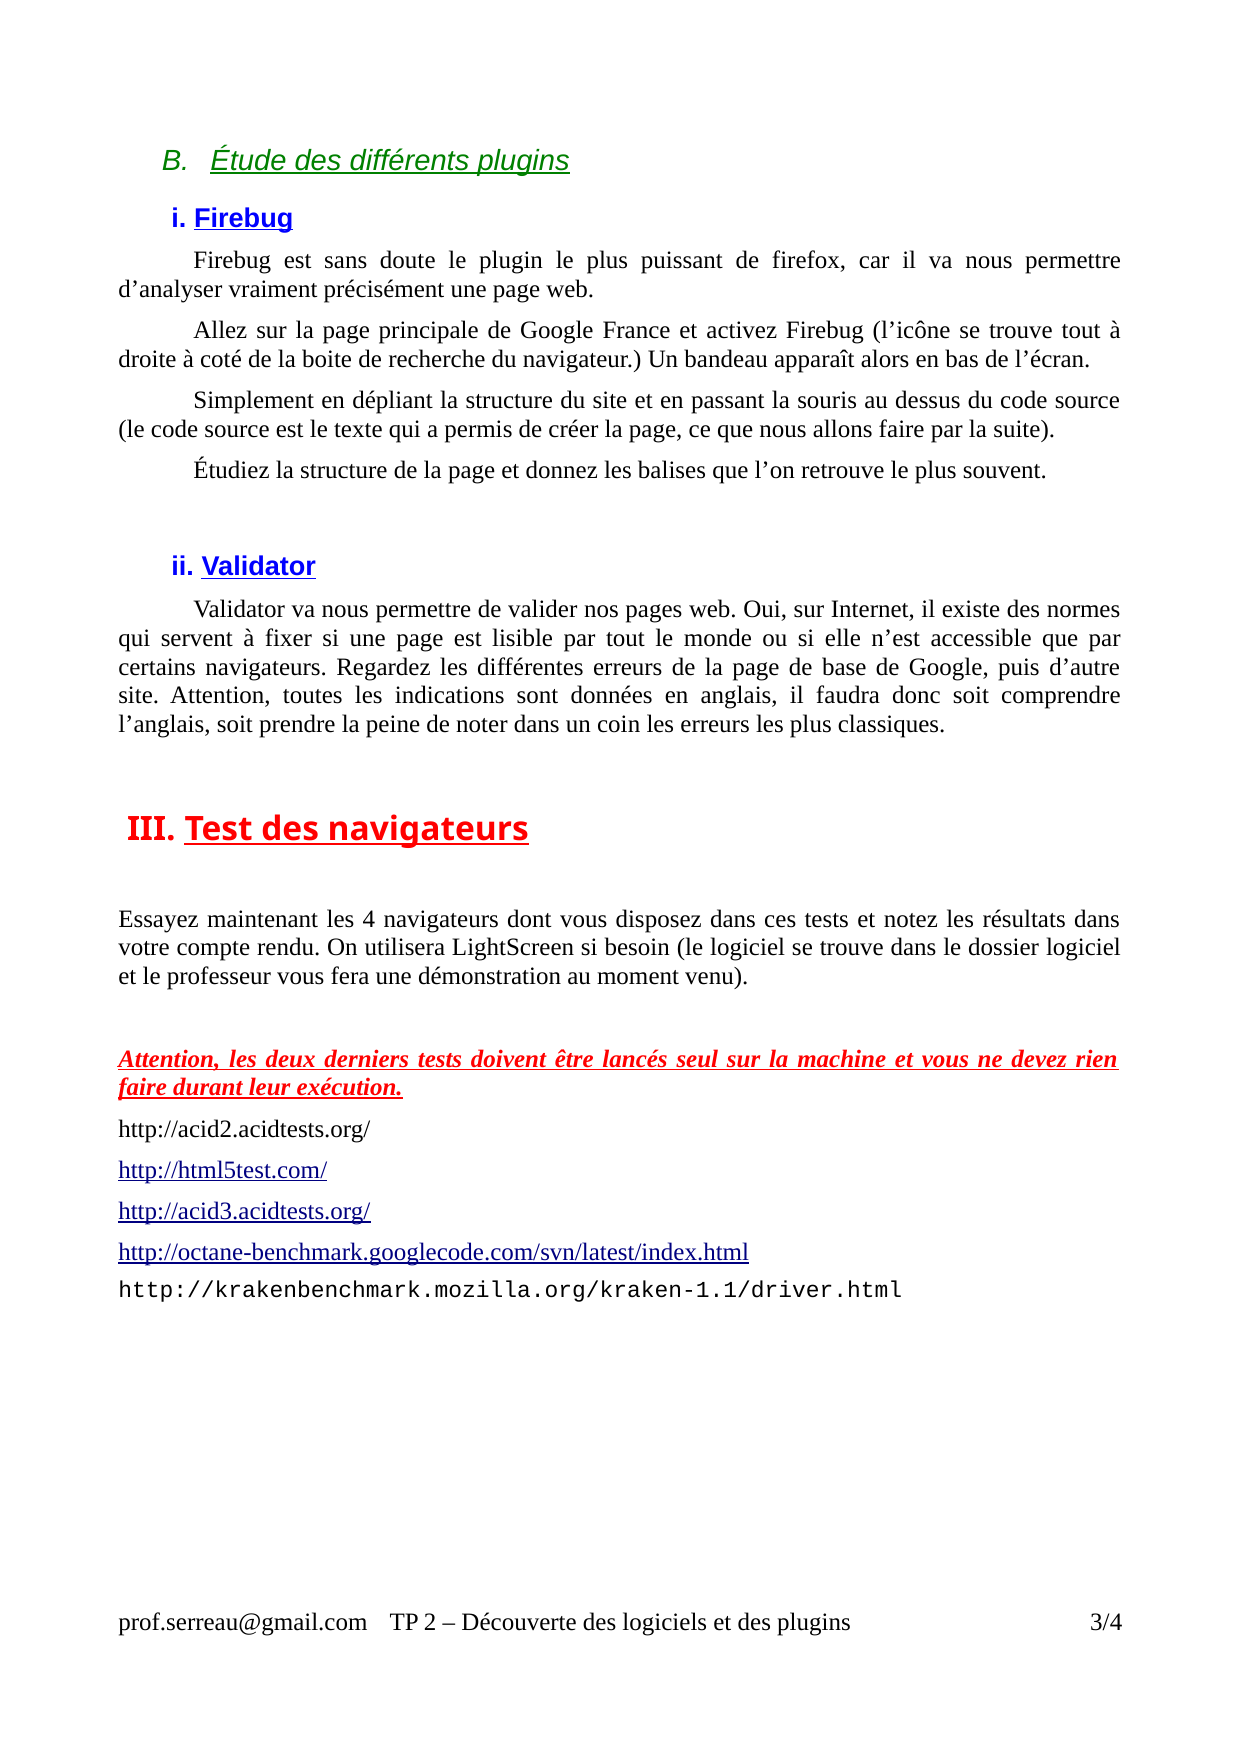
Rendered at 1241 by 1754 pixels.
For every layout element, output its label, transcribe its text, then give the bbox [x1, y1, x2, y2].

text Étudiez la structure de la page et donnez les balises que l’on retrouve le plus souvent. [118, 455, 1122, 484]
text Firebug est sans doute le plugin le plus puissant de firefox, car il va nous permettre d’analyser vraiment précisément une page web. [118, 245, 1122, 303]
text Attention, les deux derniers tests doivent être lancés seul sur la machine et vous ne devez rien faire durant leur exécution. [118, 1044, 1122, 1101]
subtitle Étude des différents plugins [153, 143, 1022, 177]
text http://acid3.acidtests.org/ [118, 1196, 1122, 1225]
text http://acid2.acidtests.org/ [118, 1114, 1122, 1142]
subtitle Firebug [171, 202, 1122, 233]
text Allez sur la page principale de Google France et activez Firebug (l’icône se trouve tout à droite à coté de la boite de recherche du navigateur.) Un bandeau apparaît alors en bas de l’écran. [118, 315, 1122, 373]
text Validator va nous permettre de valider nos pages web. Oui, sur Internet, il existe des normes qui servent à fixer si une page est lisible par tout le monde ou si elle n’est accessible que par certains navigateurs. Regardez les différentes erreurs de la page de base de Google, puis d’autre site. Attention, toutes les indications sont données en anglais, il faudra donc soit comprendre l’anglais, soit prendre la peine de noter dans un coin les erreurs les plus classiques. [118, 594, 1122, 738]
text http://octane-benchmark.googlecode.com/svn/latest/index.html [118, 1237, 1122, 1266]
text Simplement en dépliant la structure du site et en passant la souris au dessus du code source (le code source est le texte qui a permis de créer la page, ce que nous allons faire par la suite). [118, 385, 1122, 443]
subtitle Validator [171, 550, 1122, 582]
text http://html5test.com/ [118, 1155, 1122, 1184]
text Essayez maintenant les 4 navigateurs dont vous disposez dans ces tests et notez les résultats dans votre compte rendu. On utilisera LightScreen si besoin (le logiciel se trouve dans le dossier logiciel et le professeur vous fera une démonstration au moment venu). [118, 904, 1122, 990]
text http://krakenbenchmark.mozilla.org/kraken-1.1/driver.html [118, 1279, 1122, 1304]
subtitle Test des navigateurs [118, 804, 1122, 850]
